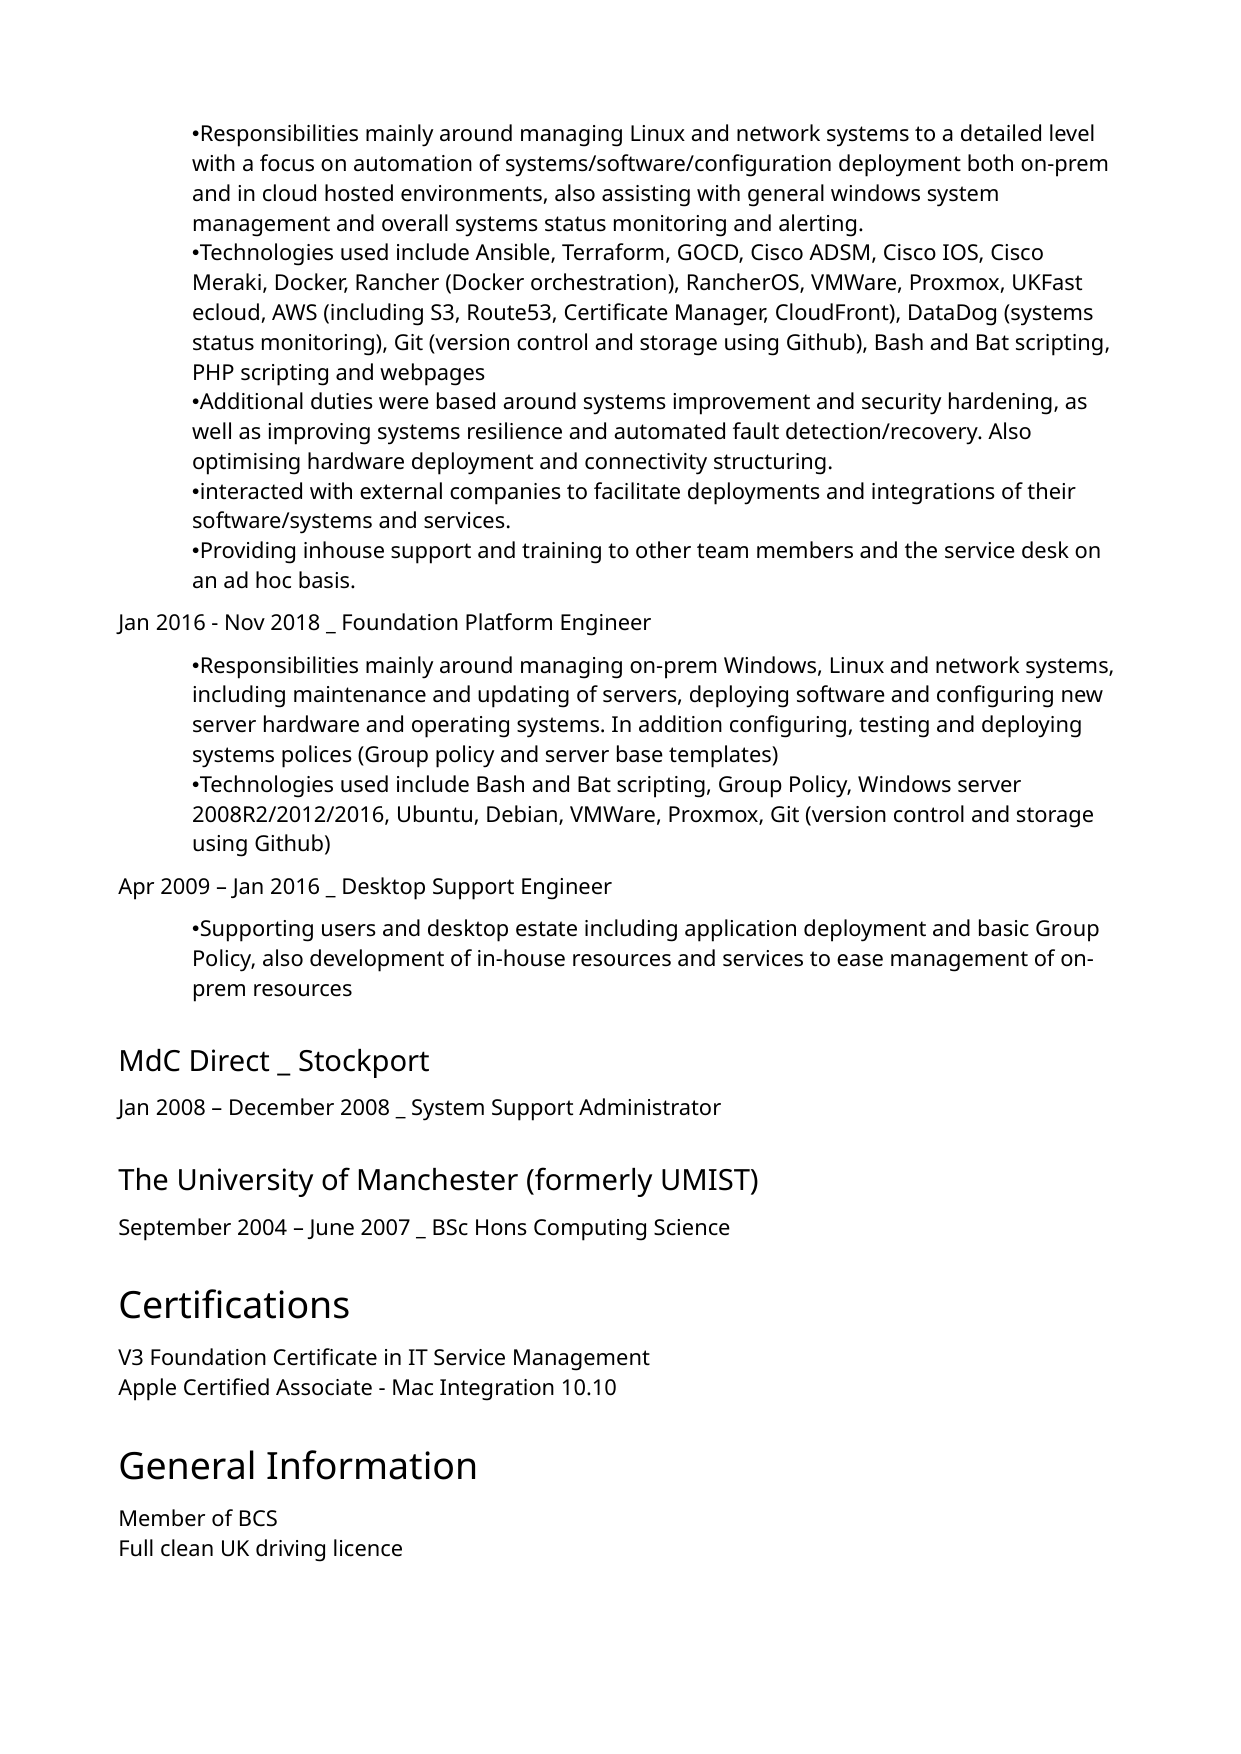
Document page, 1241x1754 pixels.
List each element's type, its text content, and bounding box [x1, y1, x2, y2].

list Responsibilities mainly around managing Linux and network systems to a detailed level with a focus on automation of systems/software/configuration deployment both on-prem and in cloud hosted environments, also assisting with general windows system management and overall systems status monitoring and alerting. [118, 118, 1122, 237]
list Responsibilities mainly around managing on-prem Windows, Linux and network systems, including maintenance and updating of servers, deploying software and configuring new server hardware and operating systems. In addition configuring, testing and deploying systems polices (Group policy and server base templates) [118, 649, 1122, 769]
subtitle General Information [118, 1439, 1122, 1490]
text Member of BCS Full clean UK driving licence [118, 1503, 1122, 1562]
text September 2004 – June 2007 _ BSc Hons Computing Science [118, 1211, 1122, 1241]
text Jan 2016 - Nov 2018 _ Foundation Platform Engineer [118, 607, 1122, 637]
list interacted with external companies to facilitate deployments and integrations of their software/systems and services. [118, 476, 1122, 535]
list Additional duties were based around systems improvement and security hardening, as well as improving systems resilience and automated fault detection/recovery. Also optimising hardware deployment and connectivity structuring. [118, 386, 1122, 476]
list Technologies used include Ansible, Terraform, GOCD, Cisco ADSM, Cisco IOS, Cisco Meraki, Docker, Rancher (Docker orchestration), RancherOS, VMWare, Proxmox, UKFast ecloud, AWS (including S3, Route53, Certificate Manager, CloudFront), DataDog (systems status monitoring), Git (version control and storage using Github), Bash and Bat scripting, PHP scripting and webpages [118, 237, 1122, 386]
list Technologies used include Bash and Bat scripting, Group Policy, Windows server 2008R2/2012/2016, Ubuntu, Debian, VMWare, Proxmox, Git (version control and storage using Github) [118, 769, 1122, 858]
list Supporting users and desktop estate including application deployment and basic Group Policy, also development of in-house resources and services to ease management of on-prem resources [118, 913, 1122, 1002]
subtitle The University of Manchester (formerly UMIST) [118, 1159, 1122, 1199]
subtitle MdC Direct _ Stockport [118, 1040, 1122, 1079]
subtitle Certifications [118, 1279, 1122, 1330]
list Providing inhouse support and training to other team members and the service desk on an ad hoc basis. [118, 535, 1122, 595]
text V3 Foundation Certificate in IT Service Management Apple Certified Associate - Mac Integration 10.10 [118, 1342, 1122, 1402]
text Apr 2009 – Jan 2016 _ Desktop Support Engineer [118, 871, 1122, 900]
text Jan 2008 – December 2008 _ System Support Administrator [118, 1092, 1122, 1122]
